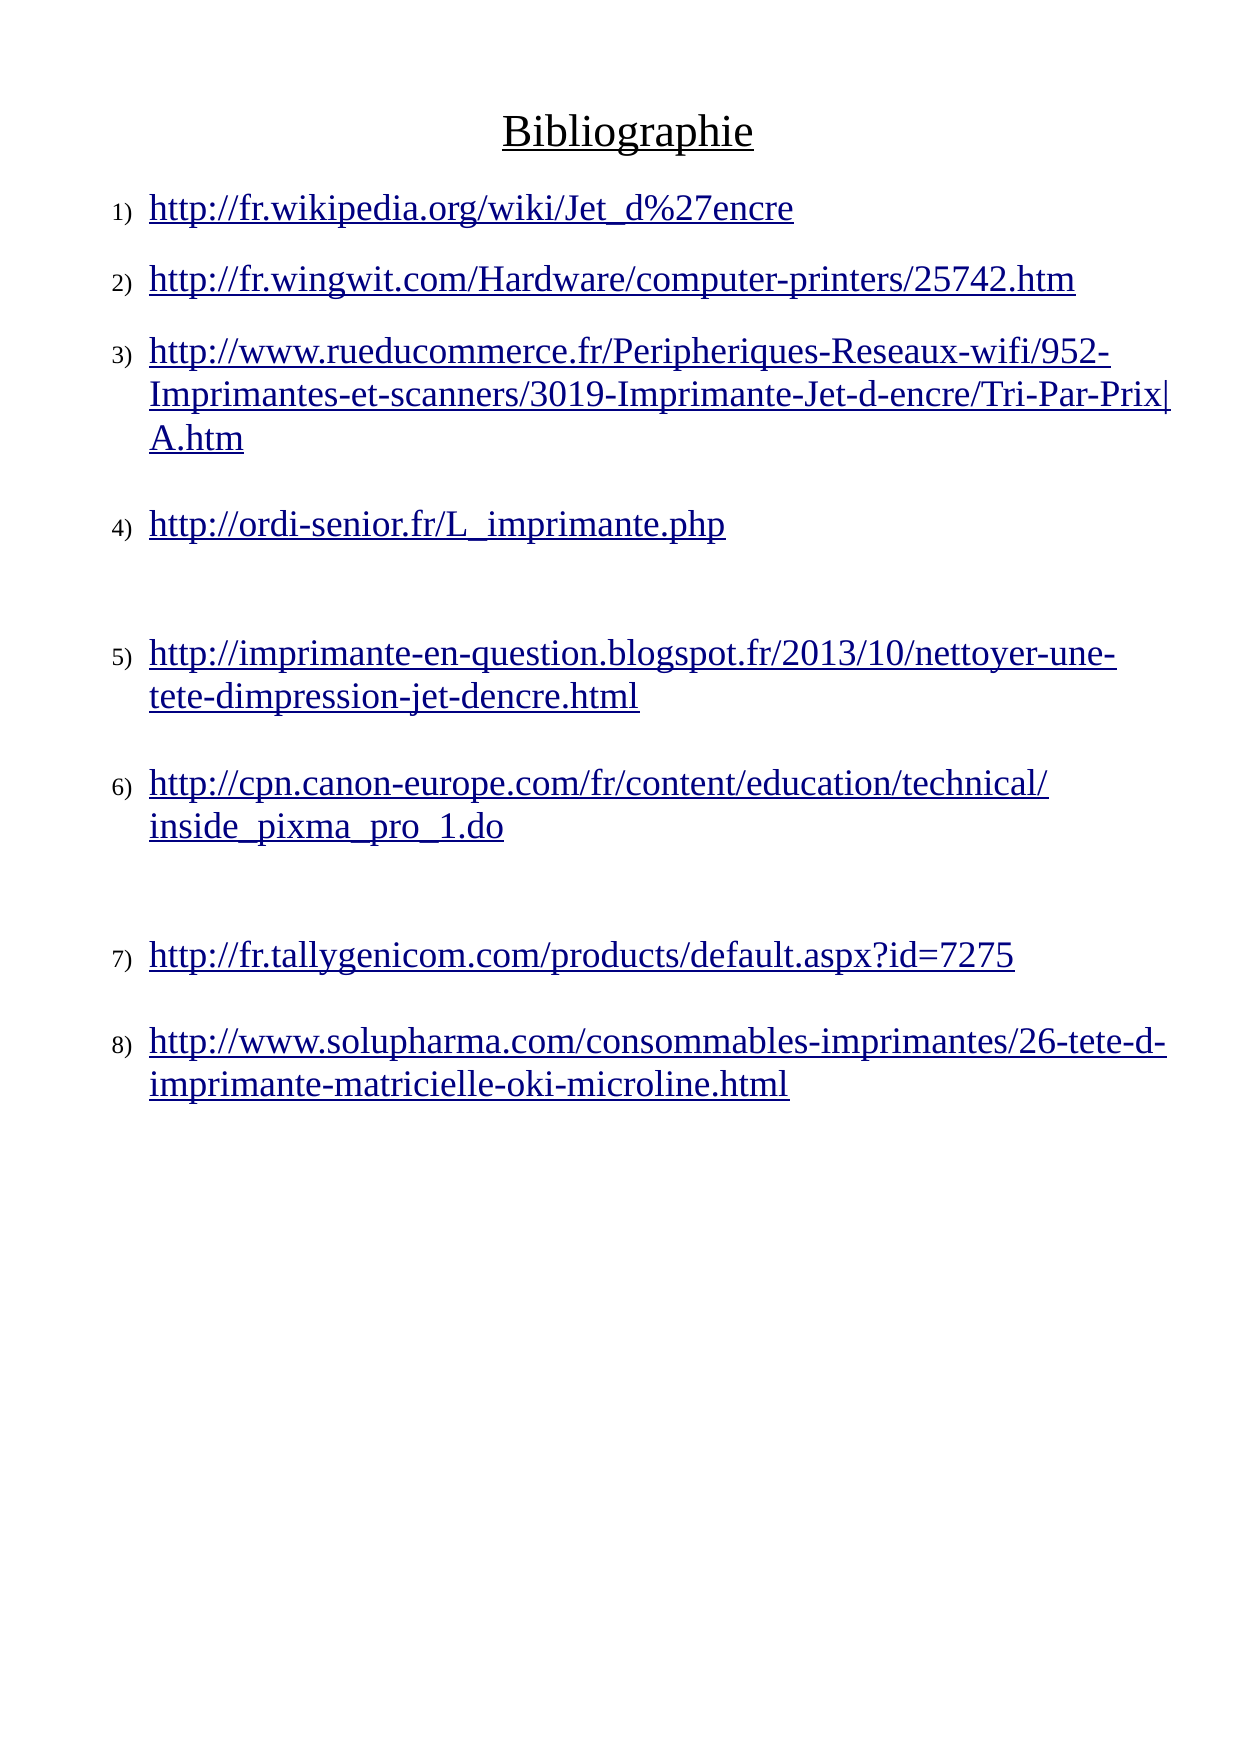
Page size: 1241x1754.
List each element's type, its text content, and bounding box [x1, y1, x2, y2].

list http://fr.wikipedia.org/wiki/Jet_d%27encre [111, 185, 1181, 228]
list http://www.solupharma.com/consommables-imprimantes/26-tete-d-imprimante-matricielle-oki-microline.html [111, 1019, 1181, 1105]
list http://fr.tallygenicom.com/products/default.aspx?id=7275 [111, 932, 1181, 976]
list http://fr.wingwit.com/Hardware/computer-printers/25742.htm [111, 257, 1181, 300]
list http://ordi-senior.fr/L_imprimante.php [111, 501, 1181, 544]
list http://imprimante-en-question.blogspot.fr/2013/10/nettoyer-une-tete-dimpression-jet-dencre.html [111, 631, 1181, 717]
list http://cpn.canon-europe.com/fr/content/education/technical/inside_pixma_pro_1.do [111, 760, 1181, 846]
text Bibliographie [74, 103, 1181, 156]
list http://www.rueducommerce.fr/Peripheriques-Reseaux-wifi/952-Imprimantes-et-scanners/3019-Imprimante-Jet-d-encre/Tri-Par-Prix|A.htm [111, 329, 1181, 458]
